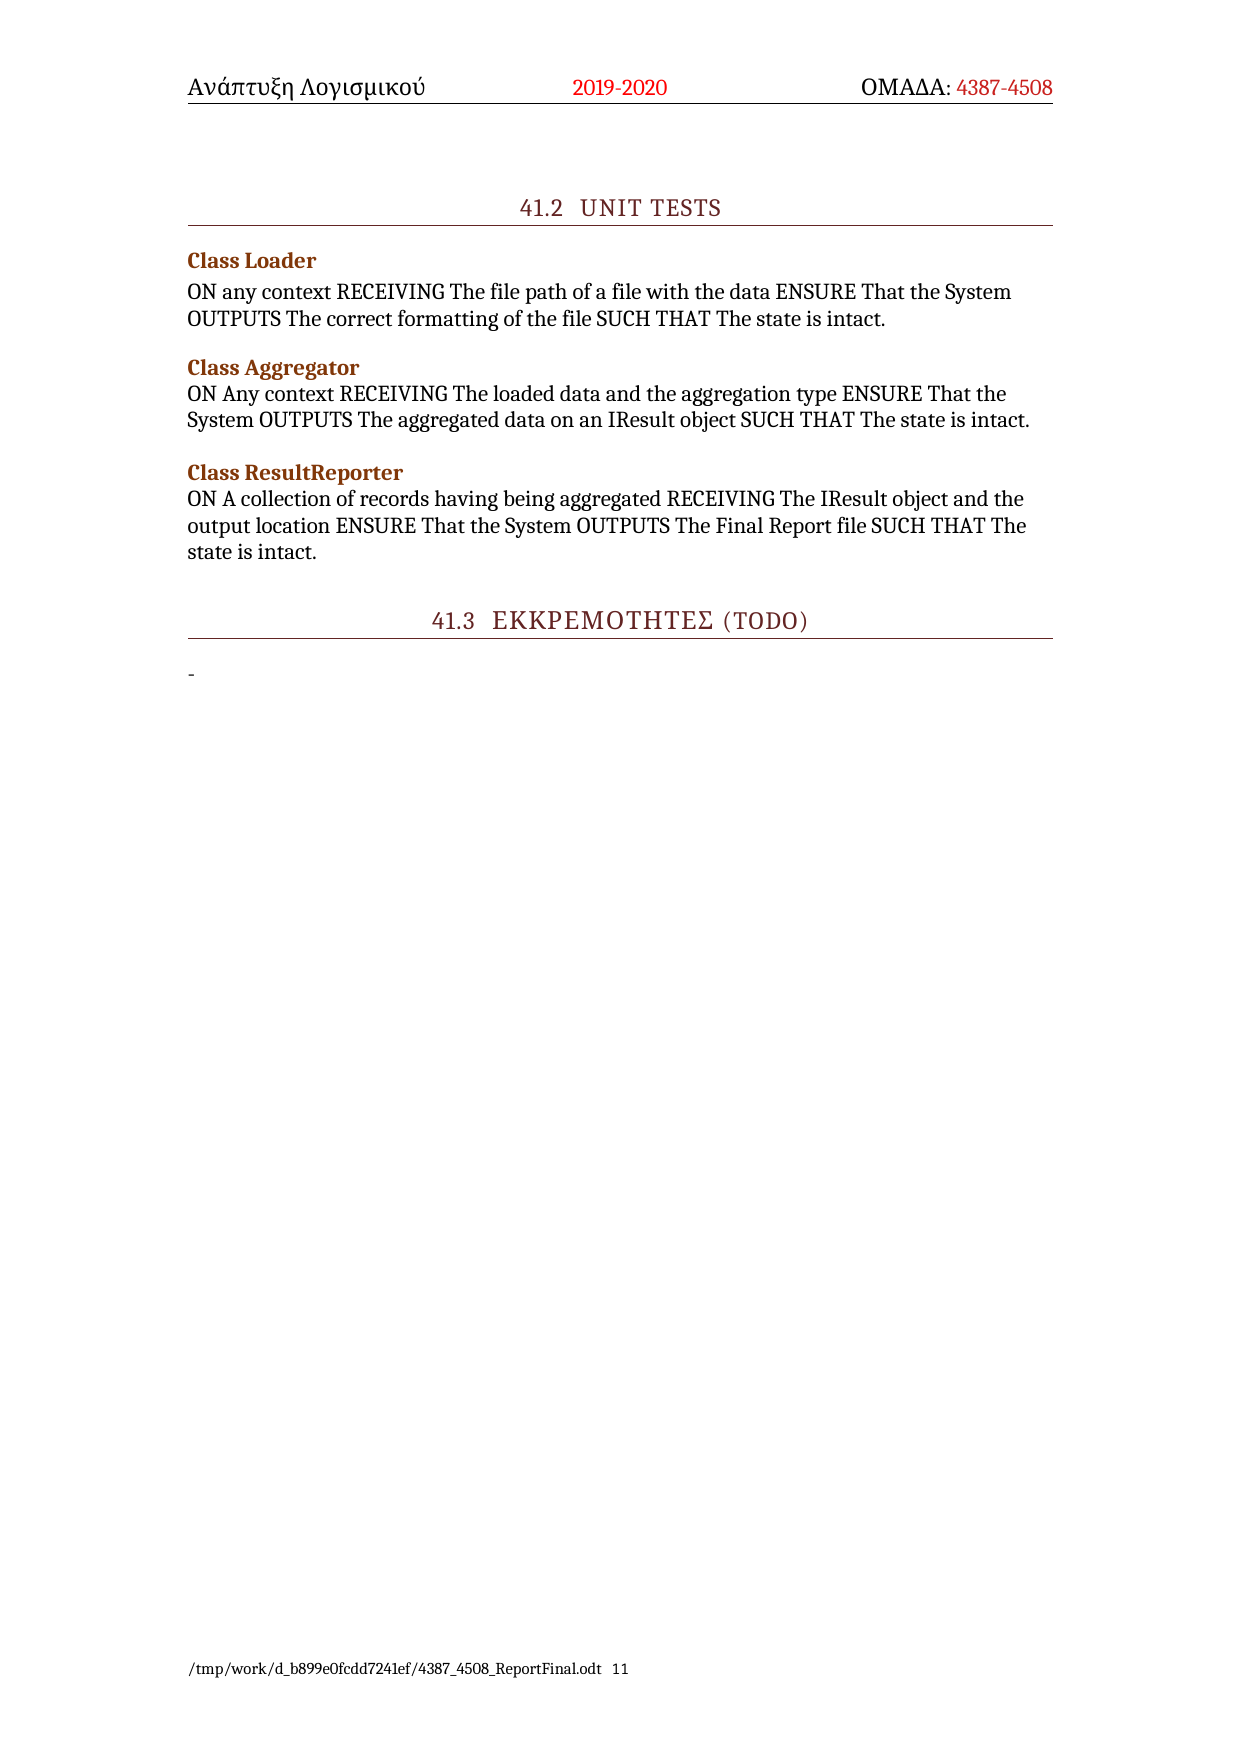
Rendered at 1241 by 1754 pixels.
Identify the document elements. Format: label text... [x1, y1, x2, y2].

subtitle Unit tests [187, 194, 1053, 226]
subtitle ΕΚΚΡΕΜΟΤΗΤΕΣ (ToDo) [187, 607, 1053, 639]
text Class ResultReporter [187, 460, 1053, 486]
text Class Loader [187, 248, 1053, 274]
text - [187, 661, 1053, 687]
text ON Any context RECEIVING The loaded data and the aggregation type ENSURE That the System OUTPUTS The aggregated data on an IResult object SUCH THAT The state is intact. [187, 381, 1053, 433]
text Class Aggregator [187, 354, 1053, 381]
text ON A collection of records having being aggregated RECEIVING The IResult object and the output location ENSURE That the System OUTPUTS The Final Report file SUCH THAT The state is intact. [187, 486, 1053, 565]
text ON any context RECEIVING The file path of a file with the data ENSURE That the System OUTPUTS The correct formatting of the file SUCH THAT The state is intact. [187, 279, 1053, 332]
